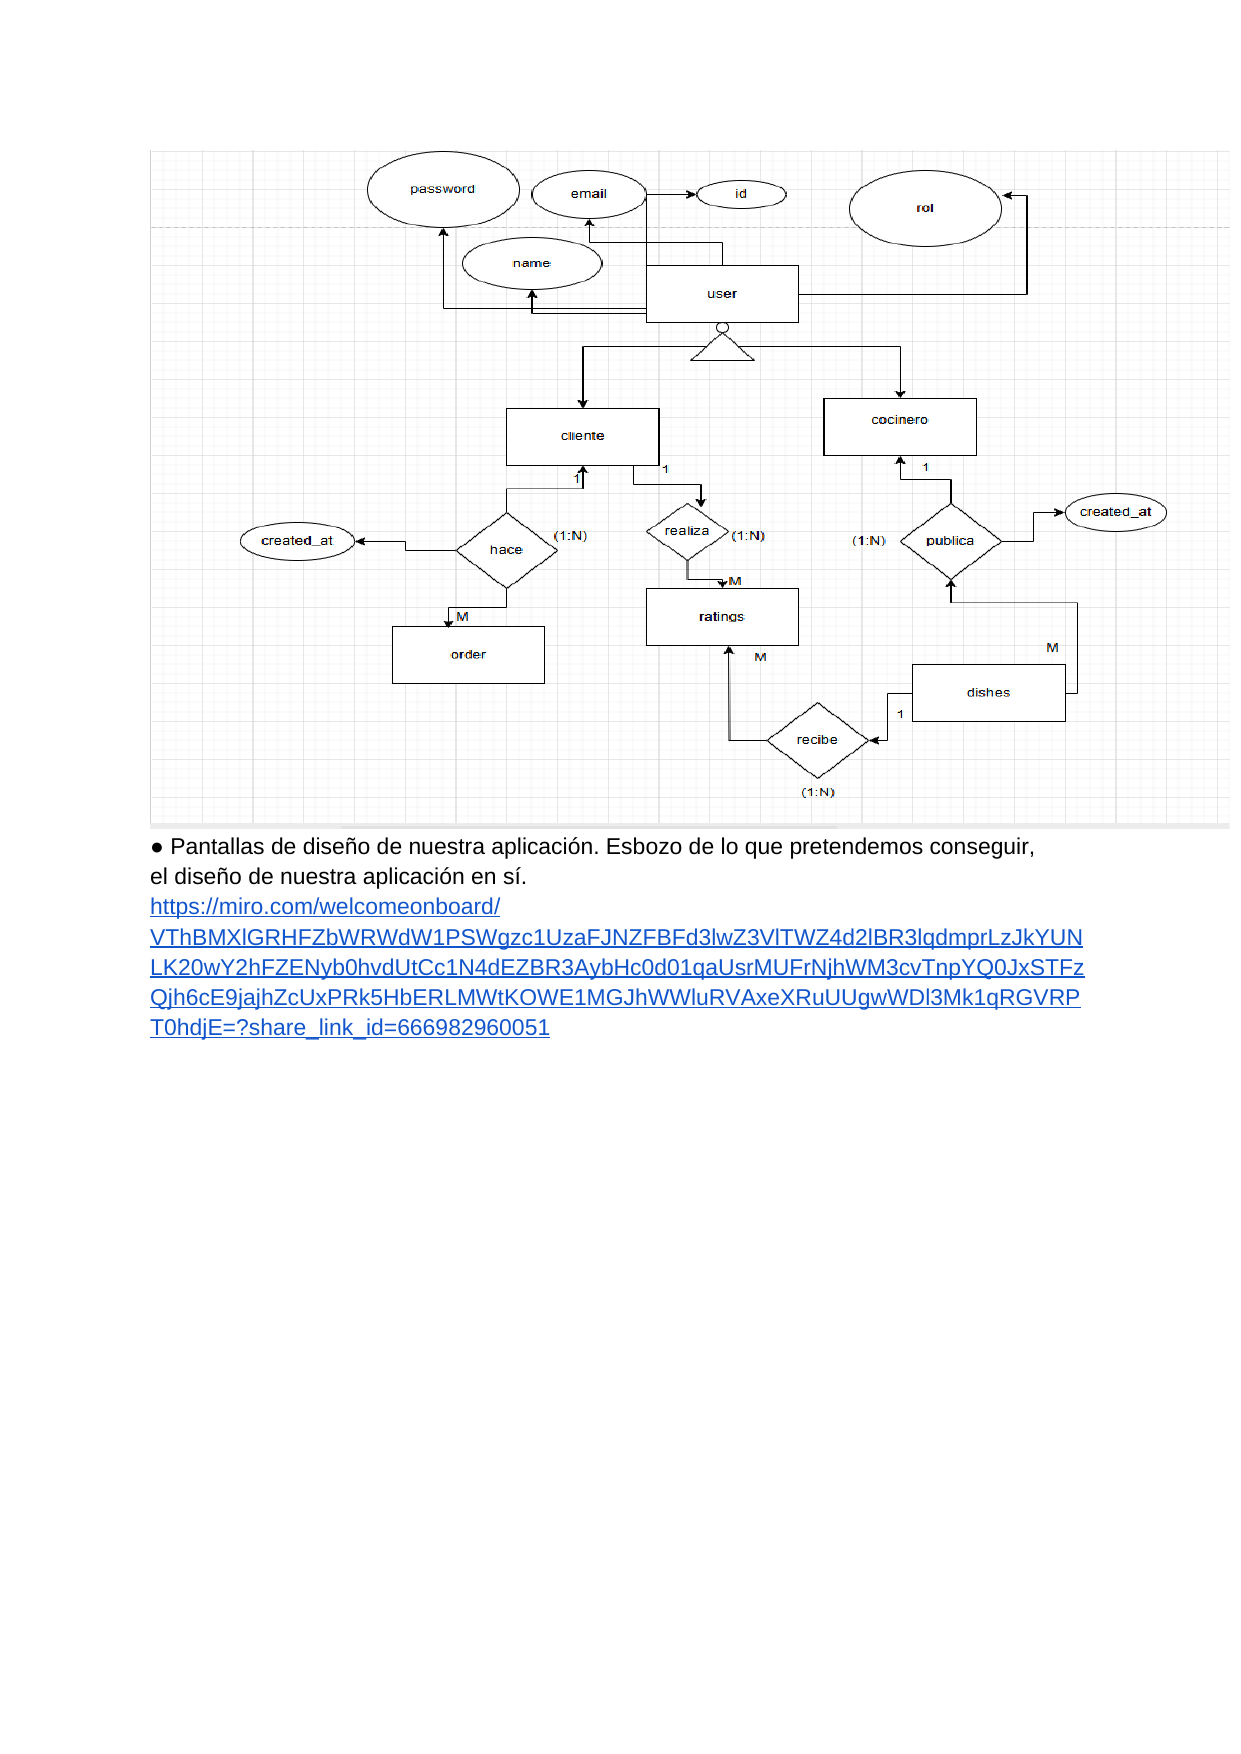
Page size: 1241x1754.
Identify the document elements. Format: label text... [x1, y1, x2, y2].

picture [150, 150, 1230, 829]
text el diseño de nuestra aplicación en sí. [150, 863, 1090, 889]
text https://miro.com/welcomeonboard/VThBMXlGRHFZbWRWdW1PSWgzc1UzaFJNZFBFd3lwZ3VlTWZ4d2lBR3lqdmprLzJkYUNLK20wY2hFZENyb0hvdUtCc1N4dEZBR3AybHc0d01qaUsrMUFrNjhWM3cvTnpYQ0JxSTFzQjh6cE9jajhZcUxPRk5HbERLMWtKOWE1MGJhWWluRVAxeXRuUUgwWDl3Mk1qRGVRPT0hdjE=?share_link_id=666982960051 [150, 893, 1090, 1041]
text ● Pantallas de diseño de nuestra aplicación. Esbozo de lo que pretendemos conseguir, [150, 833, 1090, 859]
